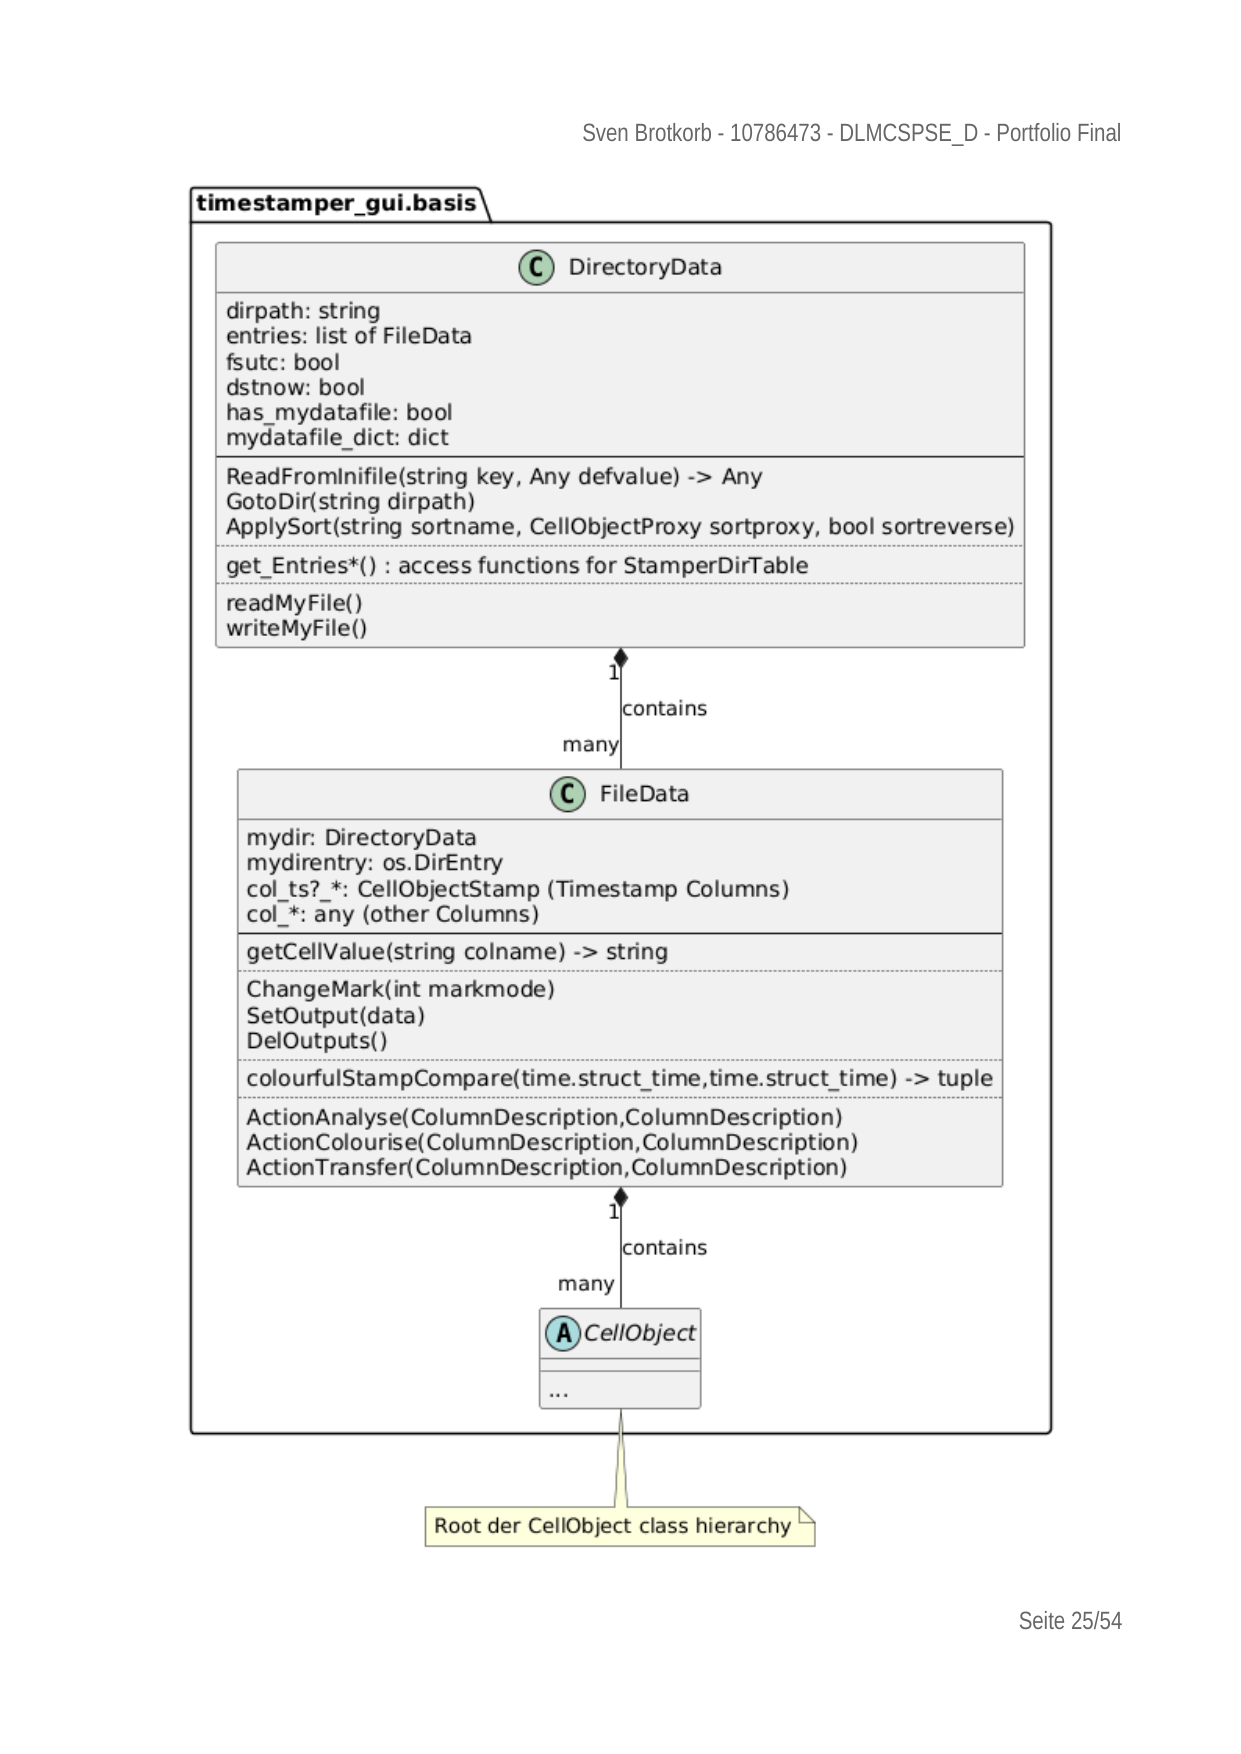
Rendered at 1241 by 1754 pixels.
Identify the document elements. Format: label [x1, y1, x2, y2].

picture [181, 178, 1060, 1555]
